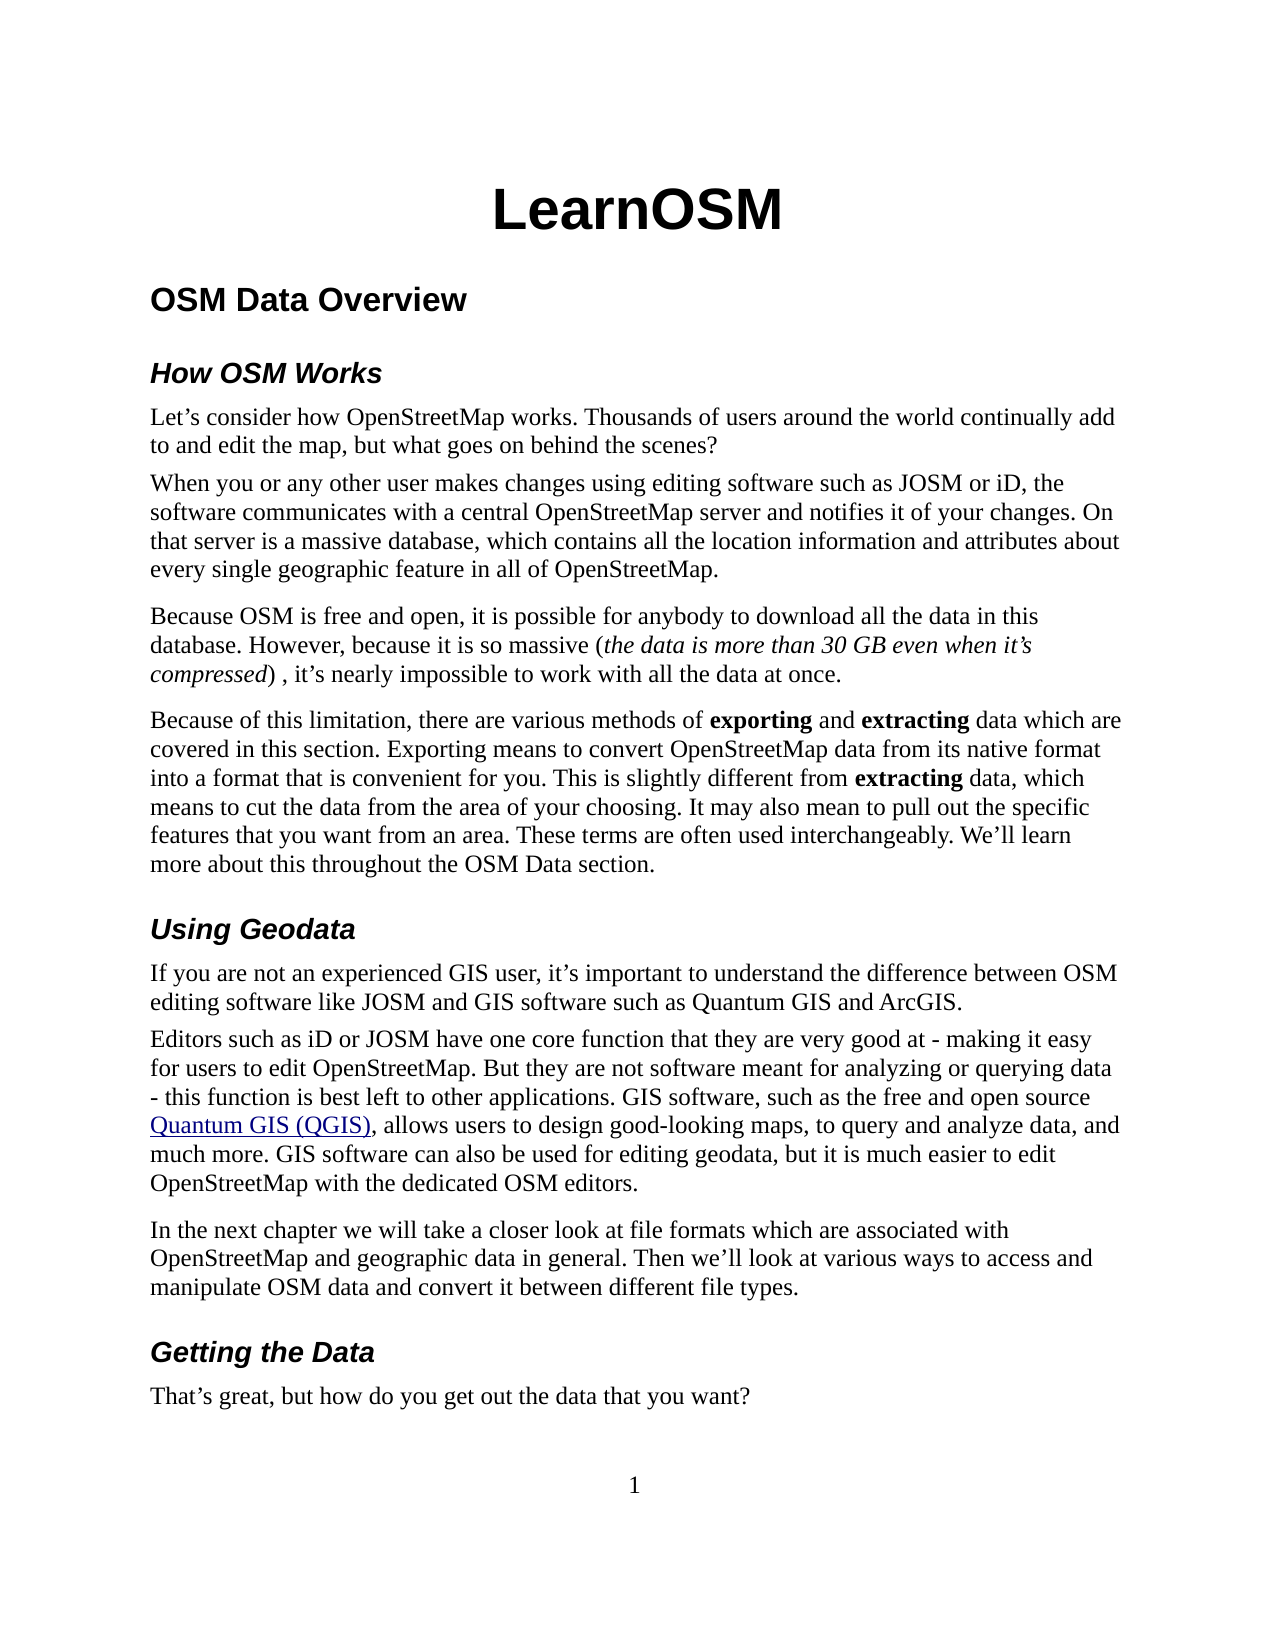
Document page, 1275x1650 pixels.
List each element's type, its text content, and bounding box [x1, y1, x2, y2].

text That’s great, but how do you get out the data that you want? [150, 1381, 1125, 1410]
text Because OSM is free and open, it is possible for anybody to download all the data in this database. However, because it is so massive (the data is more than 30 GB even when it’s compressed) , it’s nearly impossible to work with all the data at once. [150, 601, 1125, 687]
text If you are not an experienced GIS user, it’s important to understand the difference between OSM editing software like JOSM and GIS software such as Quantum GIS and ArcGIS. [150, 958, 1125, 1015]
text Editors such as iD or JOSM have one core function that they are very good at - making it easy for users to edit OpenStreetMap. But they are not software meant for analyzing or querying data - this function is best left to other applications. GIS software, such as the free and open source Quantum GIS (QGIS), allows users to design good-looking maps, to query and analyze data, and much more. GIS software can also be used for editing geodata, but it is much easier to edit OpenStreetMap with the dedicated OSM editors. [150, 1024, 1125, 1197]
subtitle OSM Data Overview [150, 279, 1125, 318]
subtitle How OSM Works [150, 356, 1125, 389]
title LearnOSM [150, 175, 1125, 242]
subtitle Using Geodata [150, 912, 1125, 945]
text When you or any other user makes changes using editing software such as JOSM or iD, the software communicates with a central OpenStreetMap server and notifies it of your changes. On that server is a massive database, which contains all the location information and attributes about every single geographic feature in all of OpenStreetMap. [150, 468, 1125, 583]
subtitle Getting the Data [150, 1335, 1125, 1368]
text Let’s consider how OpenStreetMap works. Thousands of users around the world continually add to and edit the map, but what goes on behind the scenes? [150, 402, 1125, 459]
text Because of this limitation, there are various methods of exporting and extracting data which are covered in this section. Exporting means to convert OpenStreetMap data from its native format into a format that is convenient for you. This is slightly different from extracting data, which means to cut the data from the area of your choosing. It may also mean to pull out the specific features that you want from an area. These terms are often used interchangeably. We’ll learn more about this throughout the OSM Data section. [150, 705, 1125, 878]
text In the next chapter we will take a closer look at file formats which are associated with OpenStreetMap and geographic data in general. Then we’ll look at various ways to access and manipulate OSM data and convert it between different file types. [150, 1215, 1125, 1301]
